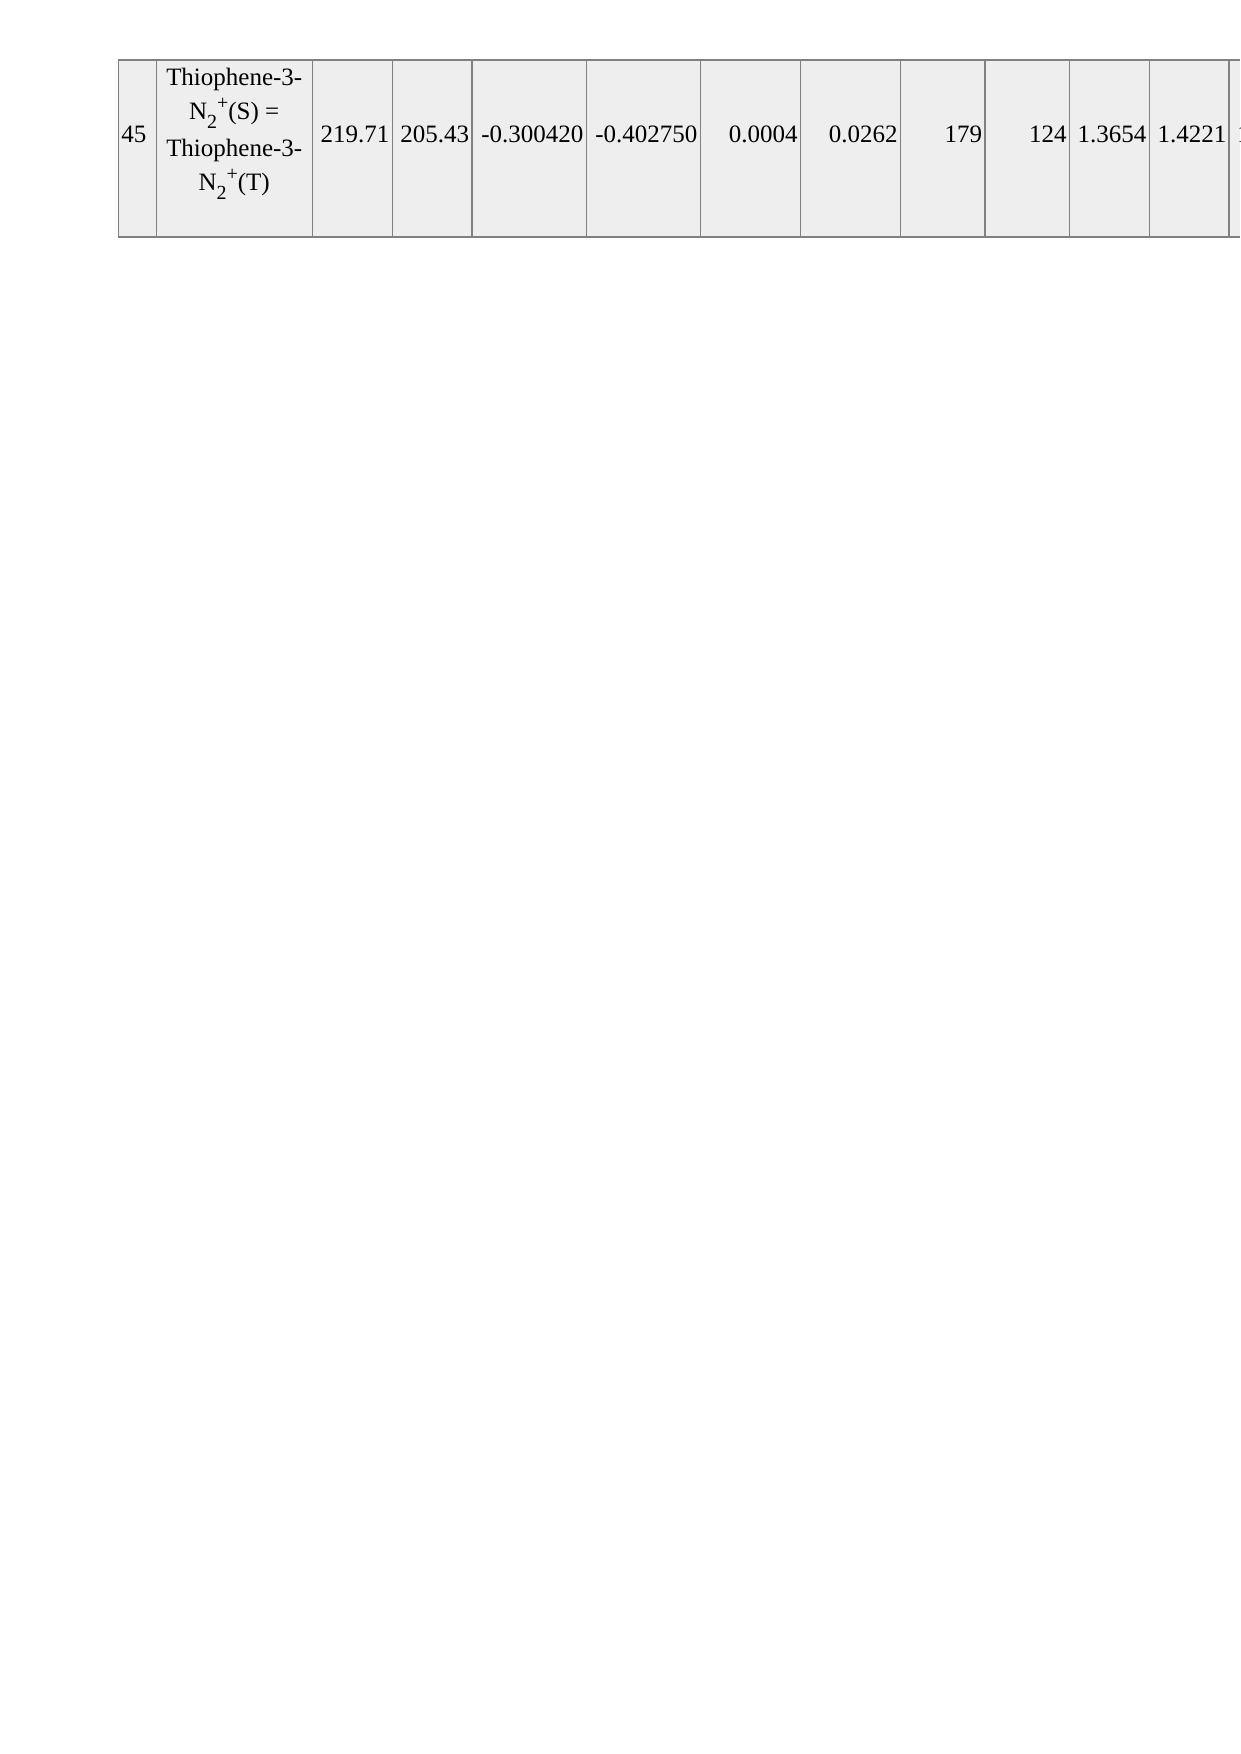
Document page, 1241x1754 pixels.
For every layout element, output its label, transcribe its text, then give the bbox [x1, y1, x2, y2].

table_cell 1.4221 [1150, 61, 1228, 236]
table_cell 219.71 [313, 61, 392, 236]
table_cell 124 [986, 61, 1069, 236]
table_cell 0.0262 [801, 61, 900, 236]
table_cell 205.43 [393, 61, 471, 236]
table_cell Thiophene-3-N2+(S) = Thiophene-3-N2+(T) [157, 61, 312, 236]
table_cell 179 [901, 61, 984, 236]
table_cell 1.1162 [1230, 61, 1240, 236]
table_cell -0.402750 [587, 61, 700, 236]
table_cell 0.0004 [701, 61, 800, 236]
table_cell 1.3654 [1070, 61, 1149, 236]
table_cell 45 [119, 61, 156, 236]
table_cell -0.300420 [473, 61, 586, 236]
